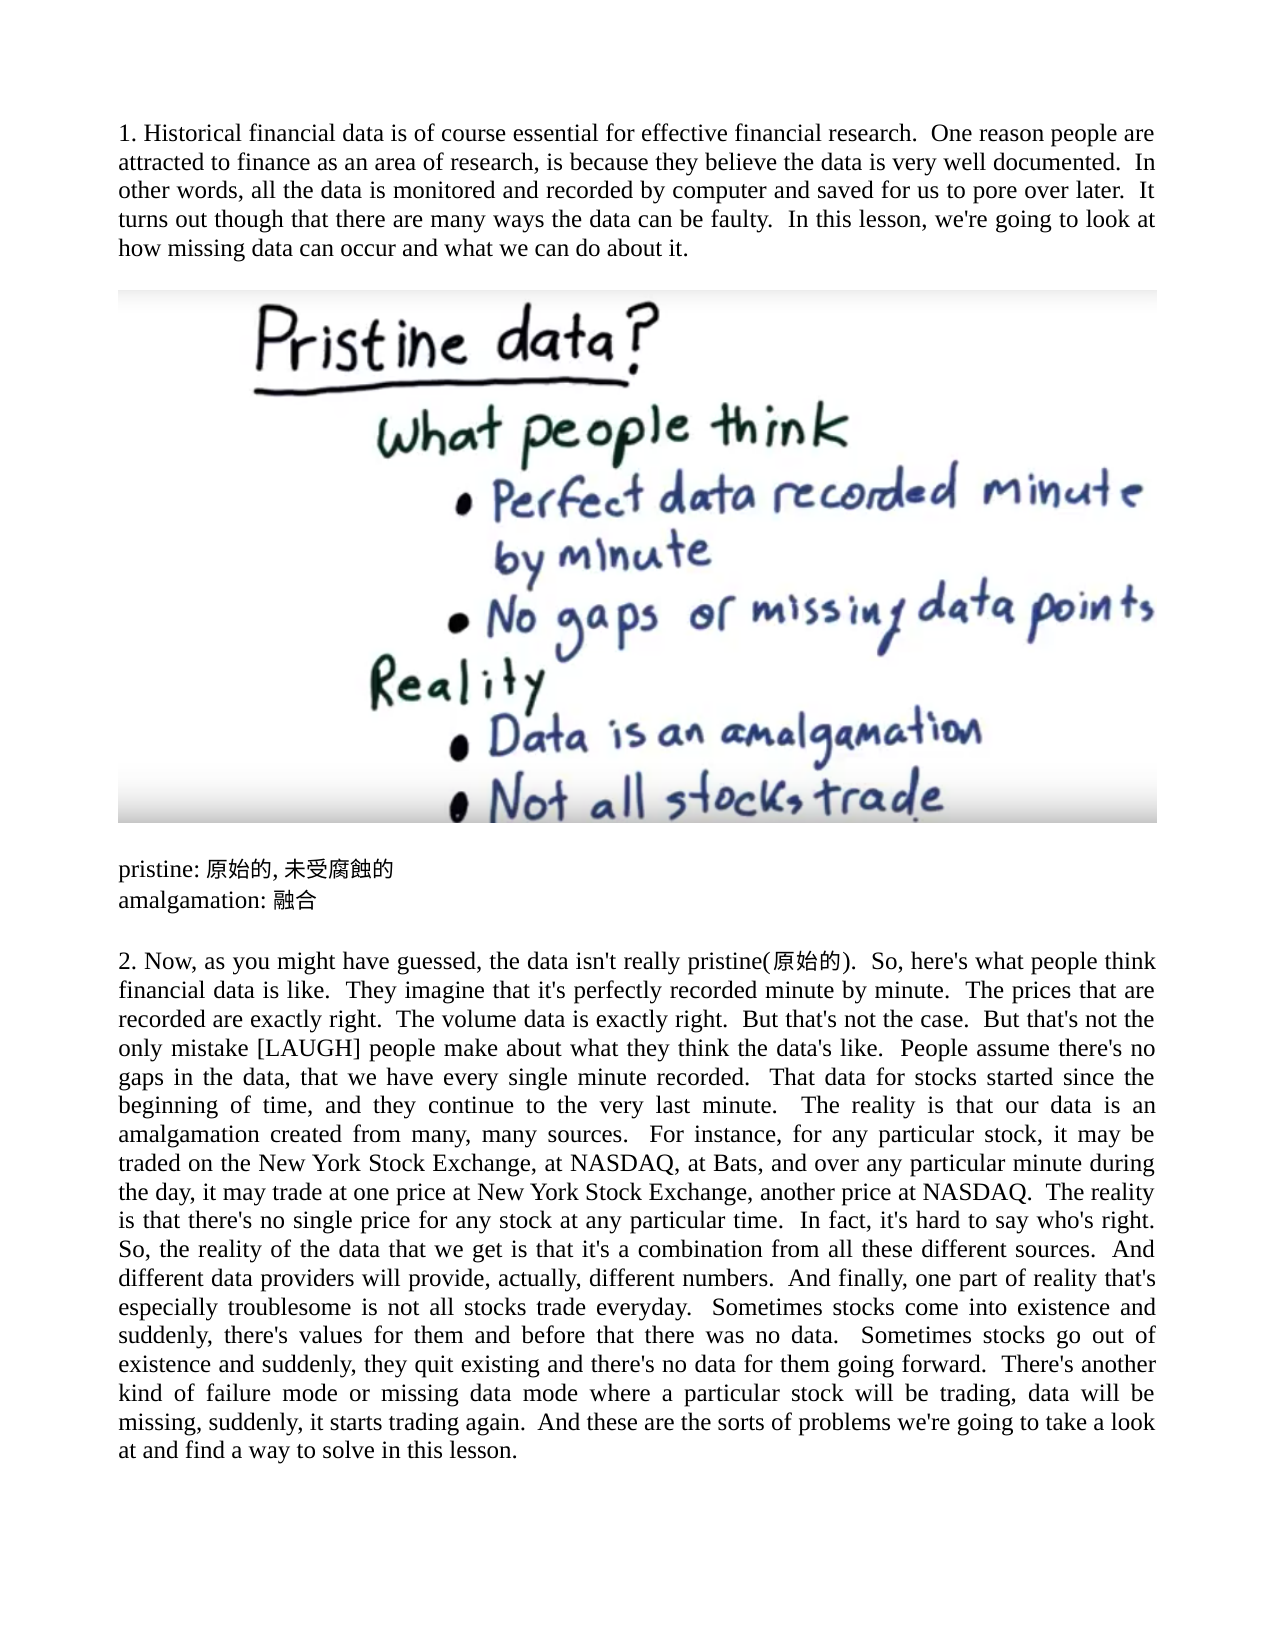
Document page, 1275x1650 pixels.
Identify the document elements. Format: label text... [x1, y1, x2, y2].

text amalgamation: 融合 [118, 883, 1157, 915]
text 2. Now, as you might have guessed, the data isn't really pristine(原始的). So, here's what people think financial data is like. They imagine that it's perfectly recorded minute by minute. The prices that are recorded are exactly right. The volume data is exactly right. But that's not the case. But that's not the only mistake [LAUGH] people make about what they think the data's like. People assume there's no gaps in the data, that we have every single minute recorded. That data for stocks started since the beginning of time, and they continue to the very last minute. The reality is that our data is an amalgamation created from many, many sources. For instance, for any particular stock, it may be traded on the New York Stock Exchange, at NASDAQ, at Bats, and over any particular minute during the day, it may trade at one price at New York Stock Exchange, another price at NASDAQ. The reality is that there's no single price for any stock at any particular time. In fact, it's hard to say who's right. So, the reality of the data that we get is that it's a combination from all these different sources. And different data providers will provide, actually, different numbers. And finally, one part of reality that's especially troublesome is not all stocks trade everyday. Sometimes stocks come into existence and suddenly, there's values for them and before that there was no data. Sometimes stocks go out of existence and suddenly, they quit existing and there's no data for them going forward. There's another kind of failure mode or missing data mode where a particular stock will be trading, data will be missing, suddenly, it starts trading again. And these are the sorts of problems we're going to take a look at and find a way to solve in this lesson. [118, 944, 1157, 1464]
text 1. Historical financial data is of course essential for effective financial research. One reason people are attracted to finance as an area of research, is because they believe the data is very well documented. In other words, all the data is monitored and recorded by computer and saved for us to pore over later. It turns out though that there are many ways the data can be faulty. In this lesson, we're going to look at how missing data can occur and what we can do about it. [118, 118, 1157, 262]
picture [118, 290, 1157, 823]
text pristine: 原始的, 未受腐蝕的 [118, 852, 1157, 883]
